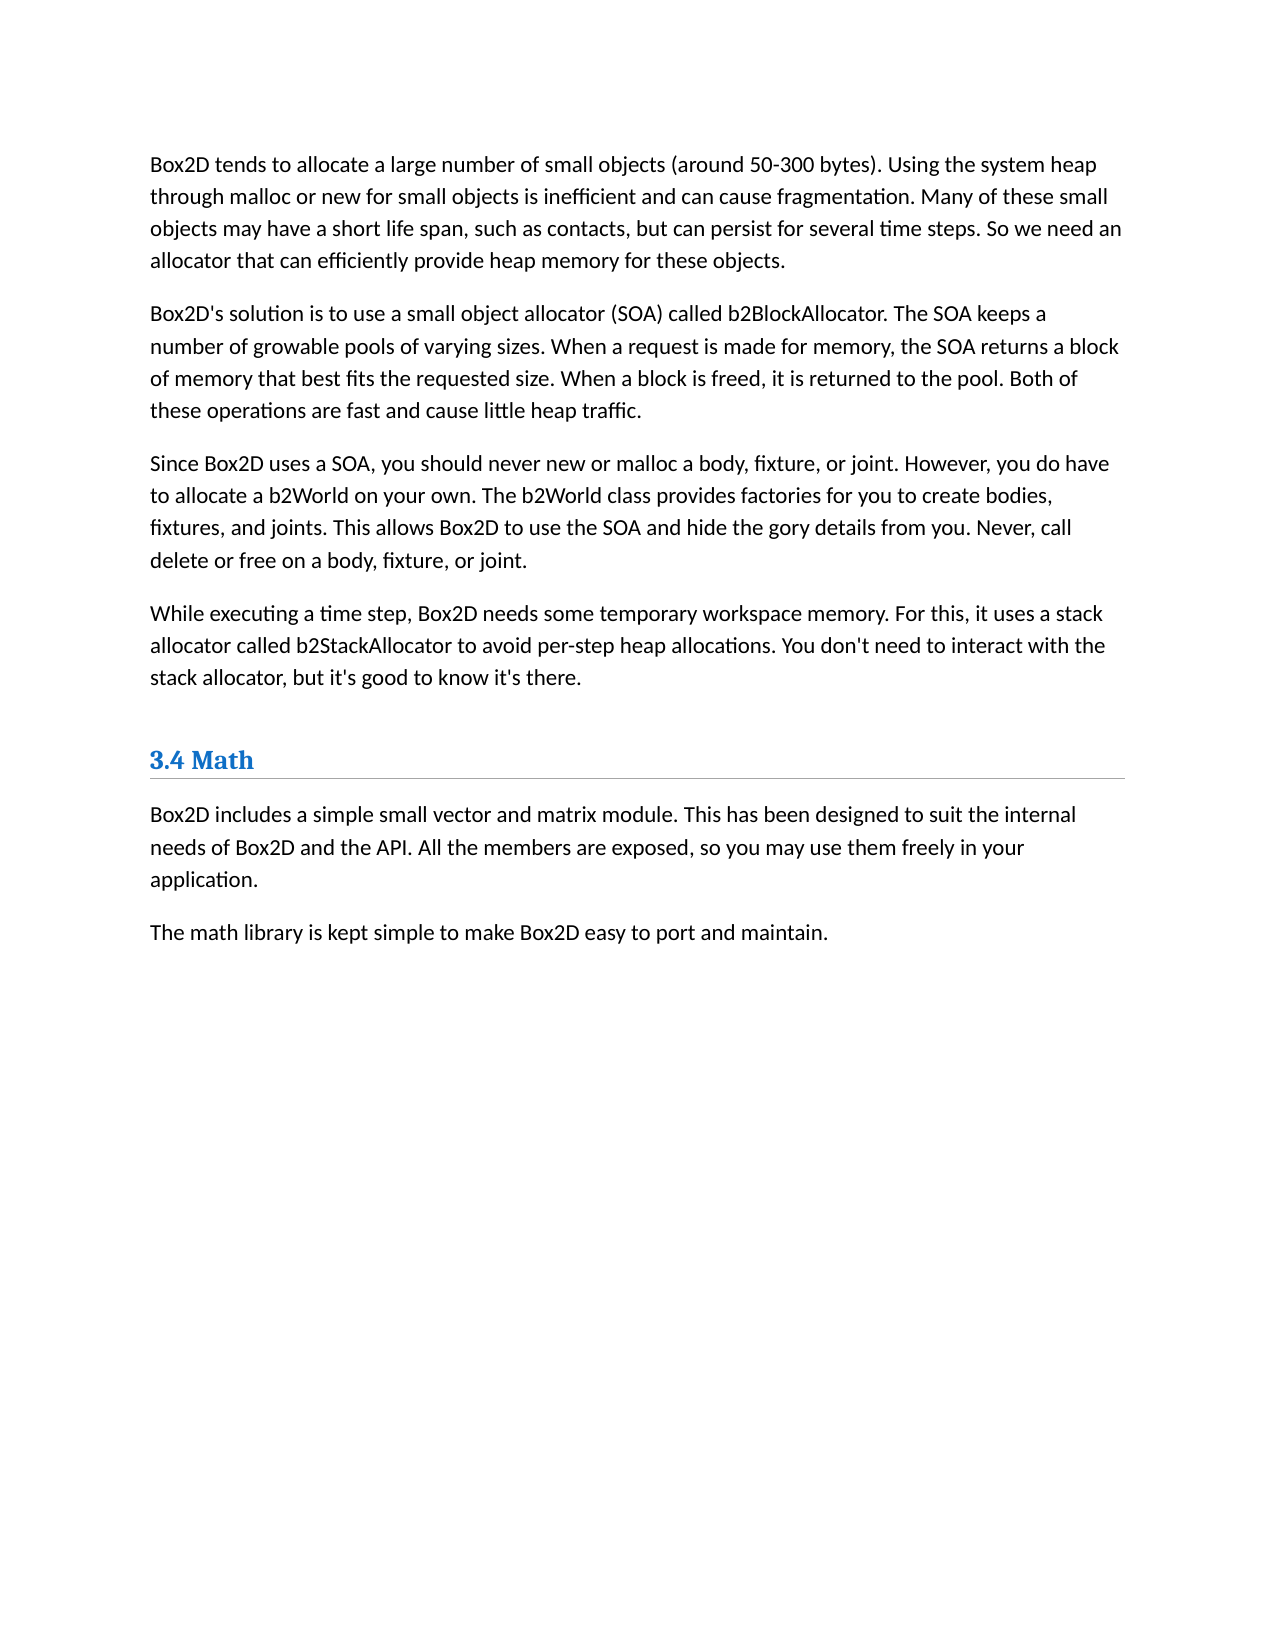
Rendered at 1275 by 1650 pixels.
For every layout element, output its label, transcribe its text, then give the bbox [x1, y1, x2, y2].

text While executing a time step, Box2D needs some temporary workspace memory. For this, it uses a stack allocator called b2StackAllocator to avoid per-step heap allocations. You don't need to interact with the stack allocator, but it's good to know it's there. [150, 599, 1125, 691]
text The math library is kept simple to make Box2D easy to port and maintain. [150, 918, 1125, 946]
text Box2D includes a simple small vector and matrix module. This has been designed to suit the internal needs of Box2D and the API. All the members are exposed, so you may use them freely in your application. [150, 800, 1125, 893]
text Box2D tends to allocate a large number of small objects (around 50-300 bytes). Using the system heap through malloc or new for small objects is inefficient and can cause fragmentation. Many of these small objects may have a short life span, such as contacts, but can persist for several time steps. So we need an allocator that can efficiently provide heap memory for these objects. [150, 150, 1125, 274]
subtitle Math [150, 745, 1125, 778]
text Since Box2D uses a SOA, you should never new or malloc a body, fixture, or joint. However, you do have to allocate a b2World on your own. The b2World class provides factories for you to create bodies, fixtures, and joints. This allows Box2D to use the SOA and hide the gory details from you. Never, call delete or free on a body, fixture, or joint. [150, 449, 1125, 574]
text Box2D's solution is to use a small object allocator (SOA) called b2BlockAllocator. The SOA keeps a number of growable pools of varying sizes. When a request is made for memory, the SOA returns a block of memory that best fits the requested size. When a block is freed, it is returned to the pool. Both of these operations are fast and cause little heap traffic. [150, 299, 1125, 424]
